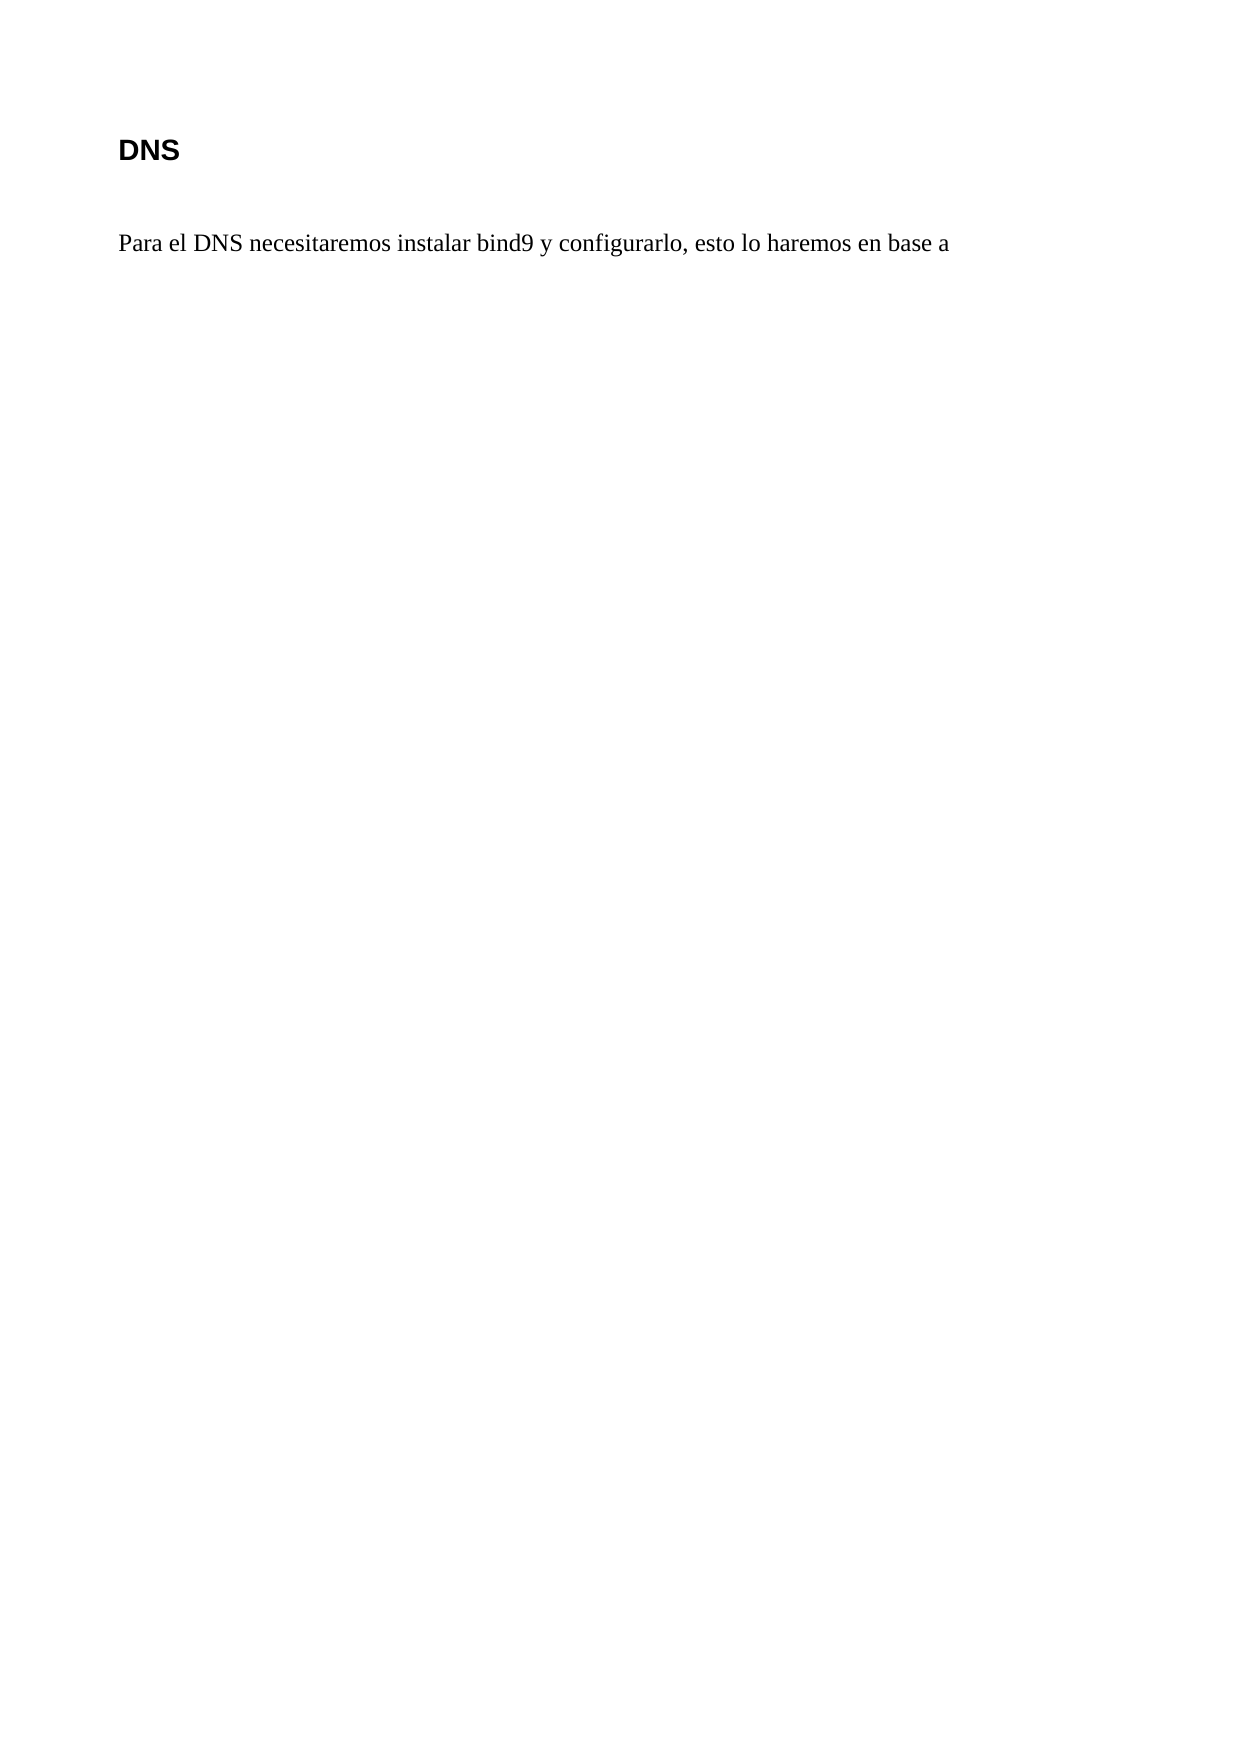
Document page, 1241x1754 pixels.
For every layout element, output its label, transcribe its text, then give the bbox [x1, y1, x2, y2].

subtitle DNS [118, 133, 1122, 166]
text Para el DNS necesitaremos instalar bind9 y configurarlo, esto lo haremos en base a [118, 228, 1122, 257]
